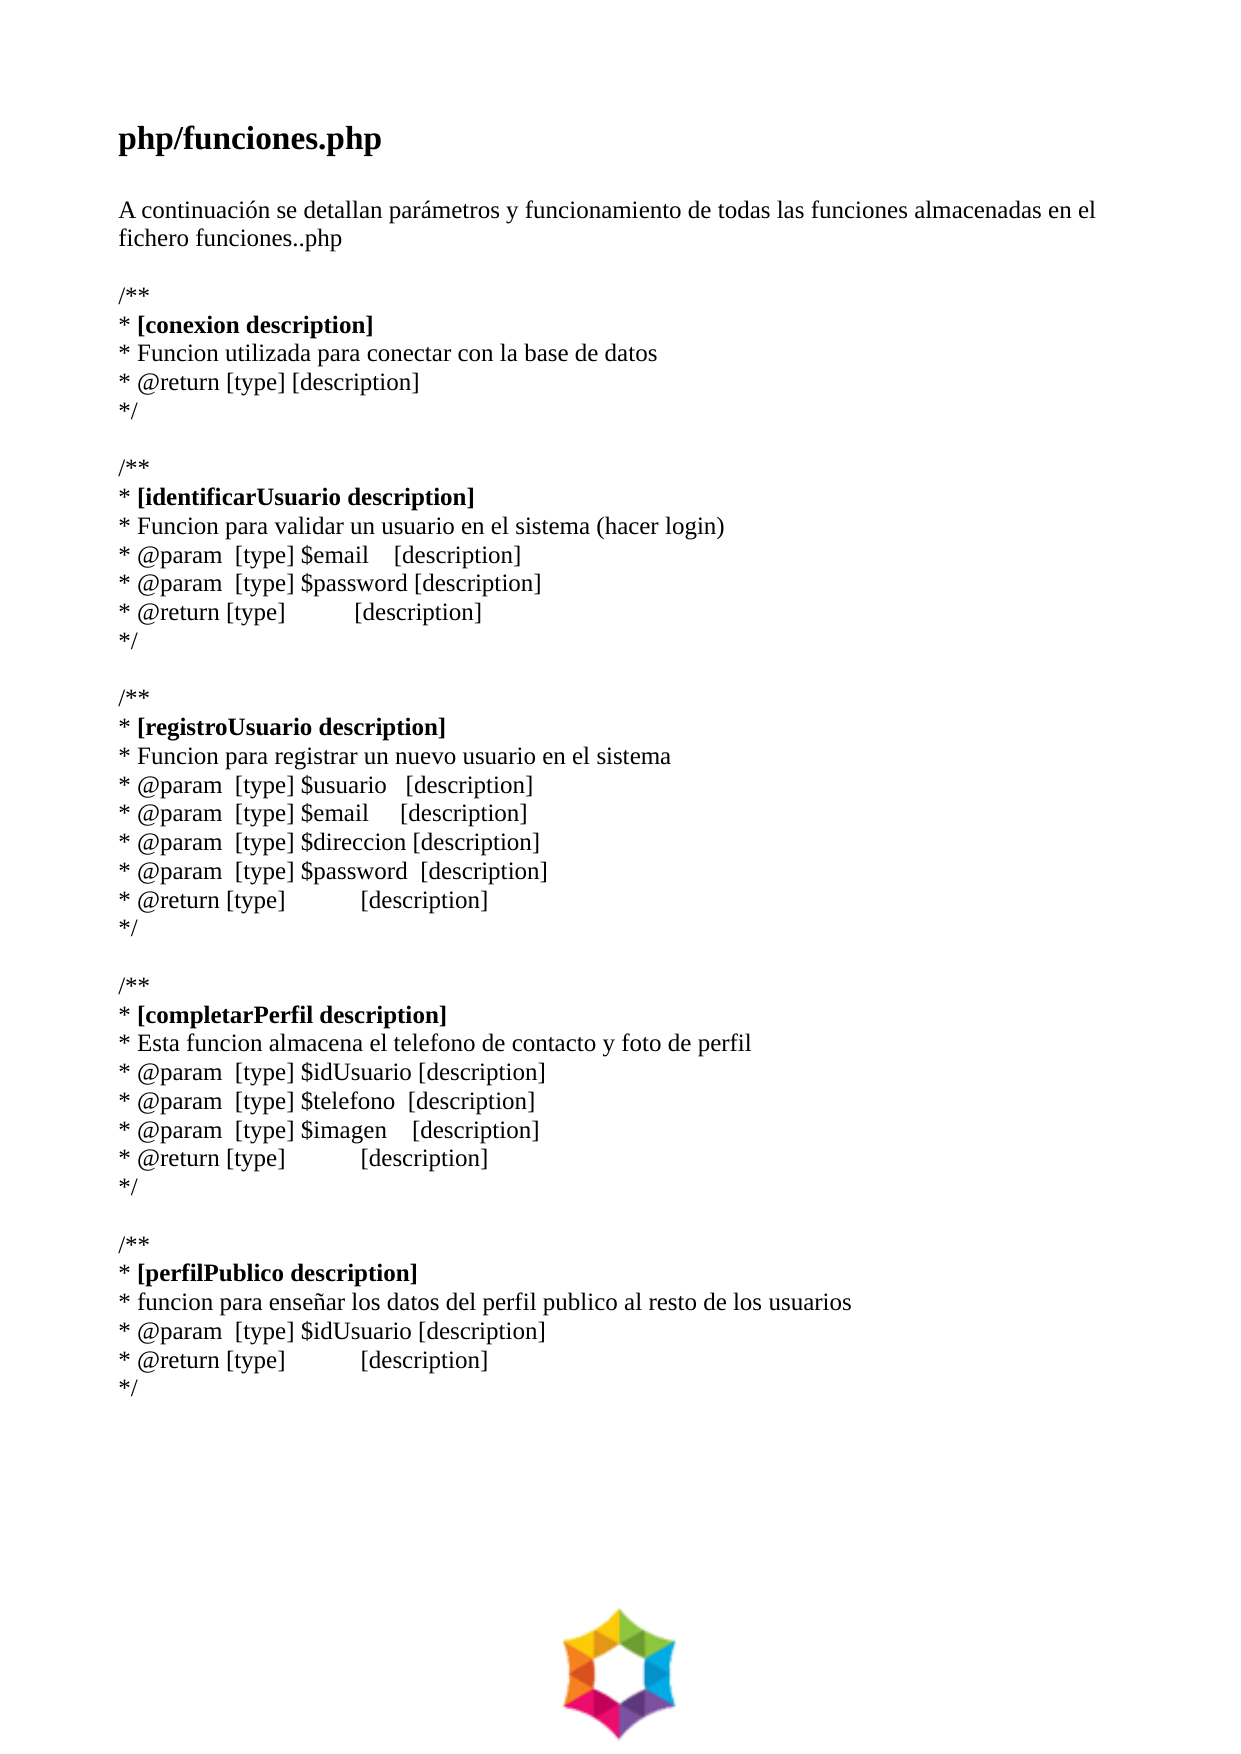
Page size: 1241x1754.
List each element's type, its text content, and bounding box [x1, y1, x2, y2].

text * Funcion para validar un usuario en el sistema (hacer login) [118, 511, 1122, 540]
text * @param [type] $idUsuario [description] [118, 1316, 1122, 1345]
text * [conexion description] [118, 310, 1122, 338]
text * @param [type] $password [description] [118, 568, 1122, 597]
picture [553, 1607, 687, 1741]
text */ [118, 1172, 1122, 1201]
text * [identificarUsuario description] [118, 482, 1122, 511]
text */ [118, 1373, 1122, 1402]
text * @return [type] [description] [118, 1143, 1122, 1172]
text * [perfilPublico description] [118, 1258, 1122, 1287]
text * @return [type] [description] [118, 1345, 1122, 1373]
text php/funciones.php [118, 118, 1122, 156]
text * @param [type] $email [description] [118, 540, 1122, 568]
text * @return [type] [description] [118, 885, 1122, 913]
text */ [118, 626, 1122, 655]
text * @param [type] $password [description] [118, 856, 1122, 885]
text * funcion para enseñar los datos del perfil publico al resto de los usuarios [118, 1287, 1122, 1316]
text * Funcion utilizada para conectar con la base de datos [118, 338, 1122, 367]
text * @param [type] $telefono [description] [118, 1086, 1122, 1115]
text * @param [type] $idUsuario [description] [118, 1057, 1122, 1086]
text /** [118, 683, 1122, 712]
text * [completarPerfil description] [118, 1000, 1122, 1028]
text */ [118, 396, 1122, 425]
text * Funcion para registrar un nuevo usuario en el sistema [118, 741, 1122, 770]
text * @return [type] [description] [118, 367, 1122, 396]
text * Esta funcion almacena el telefono de contacto y foto de perfil [118, 1028, 1122, 1057]
text /** [118, 971, 1122, 1000]
text * [registroUsuario description] [118, 712, 1122, 741]
text * @param [type] $imagen [description] [118, 1115, 1122, 1143]
text * @return [type] [description] [118, 597, 1122, 626]
text * @param [type] $direccion [description] [118, 827, 1122, 856]
text * @param [type] $email [description] [118, 798, 1122, 827]
text */ [118, 913, 1122, 942]
text * @param [type] $usuario [description] [118, 770, 1122, 798]
text /** [118, 1230, 1122, 1258]
text /** [118, 281, 1122, 310]
text /** [118, 453, 1122, 482]
text A continuación se detallan parámetros y funcionamiento de todas las funciones almacenadas en el fichero funciones..php [118, 195, 1122, 252]
